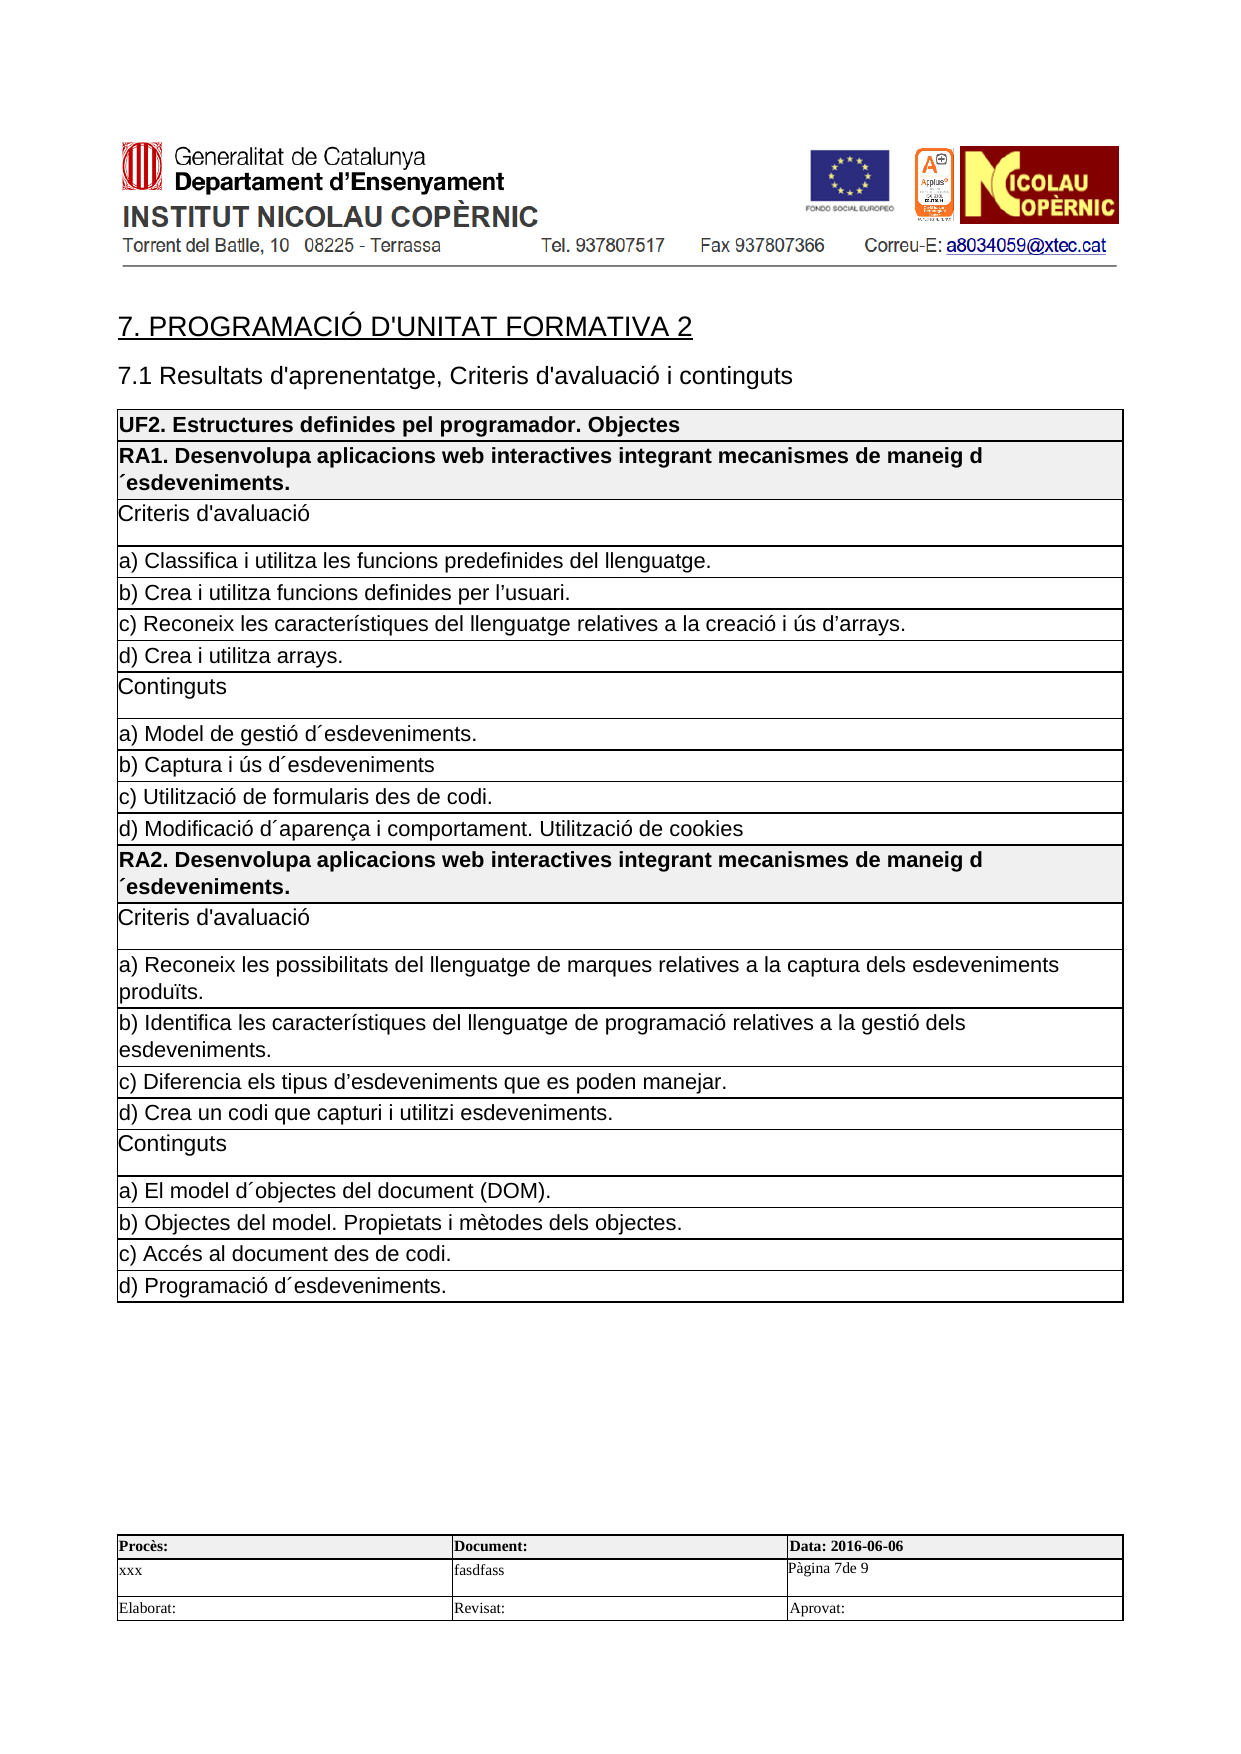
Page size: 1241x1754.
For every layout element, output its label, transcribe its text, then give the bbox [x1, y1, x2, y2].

table_cell d) Crea i utilitza arrays. [118, 641, 1122, 671]
table_cell c) Reconeix les característiques del llenguatge relatives a la creació i ús d’arrays. [118, 610, 1122, 640]
table_cell Continguts [118, 1130, 1122, 1175]
table_cell RA2. Desenvolupa aplicacions web interactives integrant mecanismes de maneig d´esdeveniments. [118, 846, 1122, 902]
table_cell b) Crea i utilitza funcions definides per l’usuari. [118, 578, 1122, 608]
table_header UF2. Estructures definides pel programador. Objectes [118, 410, 1122, 440]
table_cell Criteris d'avaluació [118, 904, 1122, 949]
table_cell d) Modificació d´aparença i comportament. Utilització de cookies [118, 814, 1122, 844]
table_cell a) Reconeix les possibilitats del llenguatge de marques relatives a la captura dels esdeveniments produïts. [118, 950, 1122, 1007]
text 7. PROGRAMACIÓ D'UNITAT FORMATIVA 2 [117, 310, 1123, 342]
table_cell d) Crea un codi que capturi i utilitzi esdeveniments. [118, 1099, 1122, 1129]
table_cell d) Programació d´esdeveniments. [118, 1271, 1122, 1301]
table_cell Continguts [118, 673, 1122, 718]
table_cell a) Model de gestió d´esdeveniments. [118, 719, 1122, 749]
text 7.1 Resultats d'aprenentatge, Criteris d'avaluació i continguts [117, 361, 1123, 390]
table_cell b) Captura i ús d´esdeveniments [118, 751, 1122, 781]
table_cell c) Diferencia els tipus d’esdeveniments que es poden manejar. [118, 1067, 1122, 1097]
table_cell RA1. Desenvolupa aplicacions web interactives integrant mecanismes de maneig d´esdeveniments. [118, 442, 1122, 499]
table_cell a) Classifica i utilitza les funcions predefinides del llenguatge. [118, 547, 1122, 577]
table_cell b) Identifica les característiques del llenguatge de programació relatives a la gestió dels esdeveniments. [118, 1009, 1122, 1066]
table_cell a) El model d´objectes del document (DOM). [118, 1177, 1122, 1207]
table_cell Criteris d'avaluació [118, 500, 1122, 545]
table_cell c) Utilització de formularis des de codi. [118, 782, 1122, 812]
table_cell b) Objectes del model. Propietats i mètodes dels objectes. [118, 1208, 1122, 1238]
table_cell c) Accés al document des de codi. [118, 1240, 1122, 1270]
